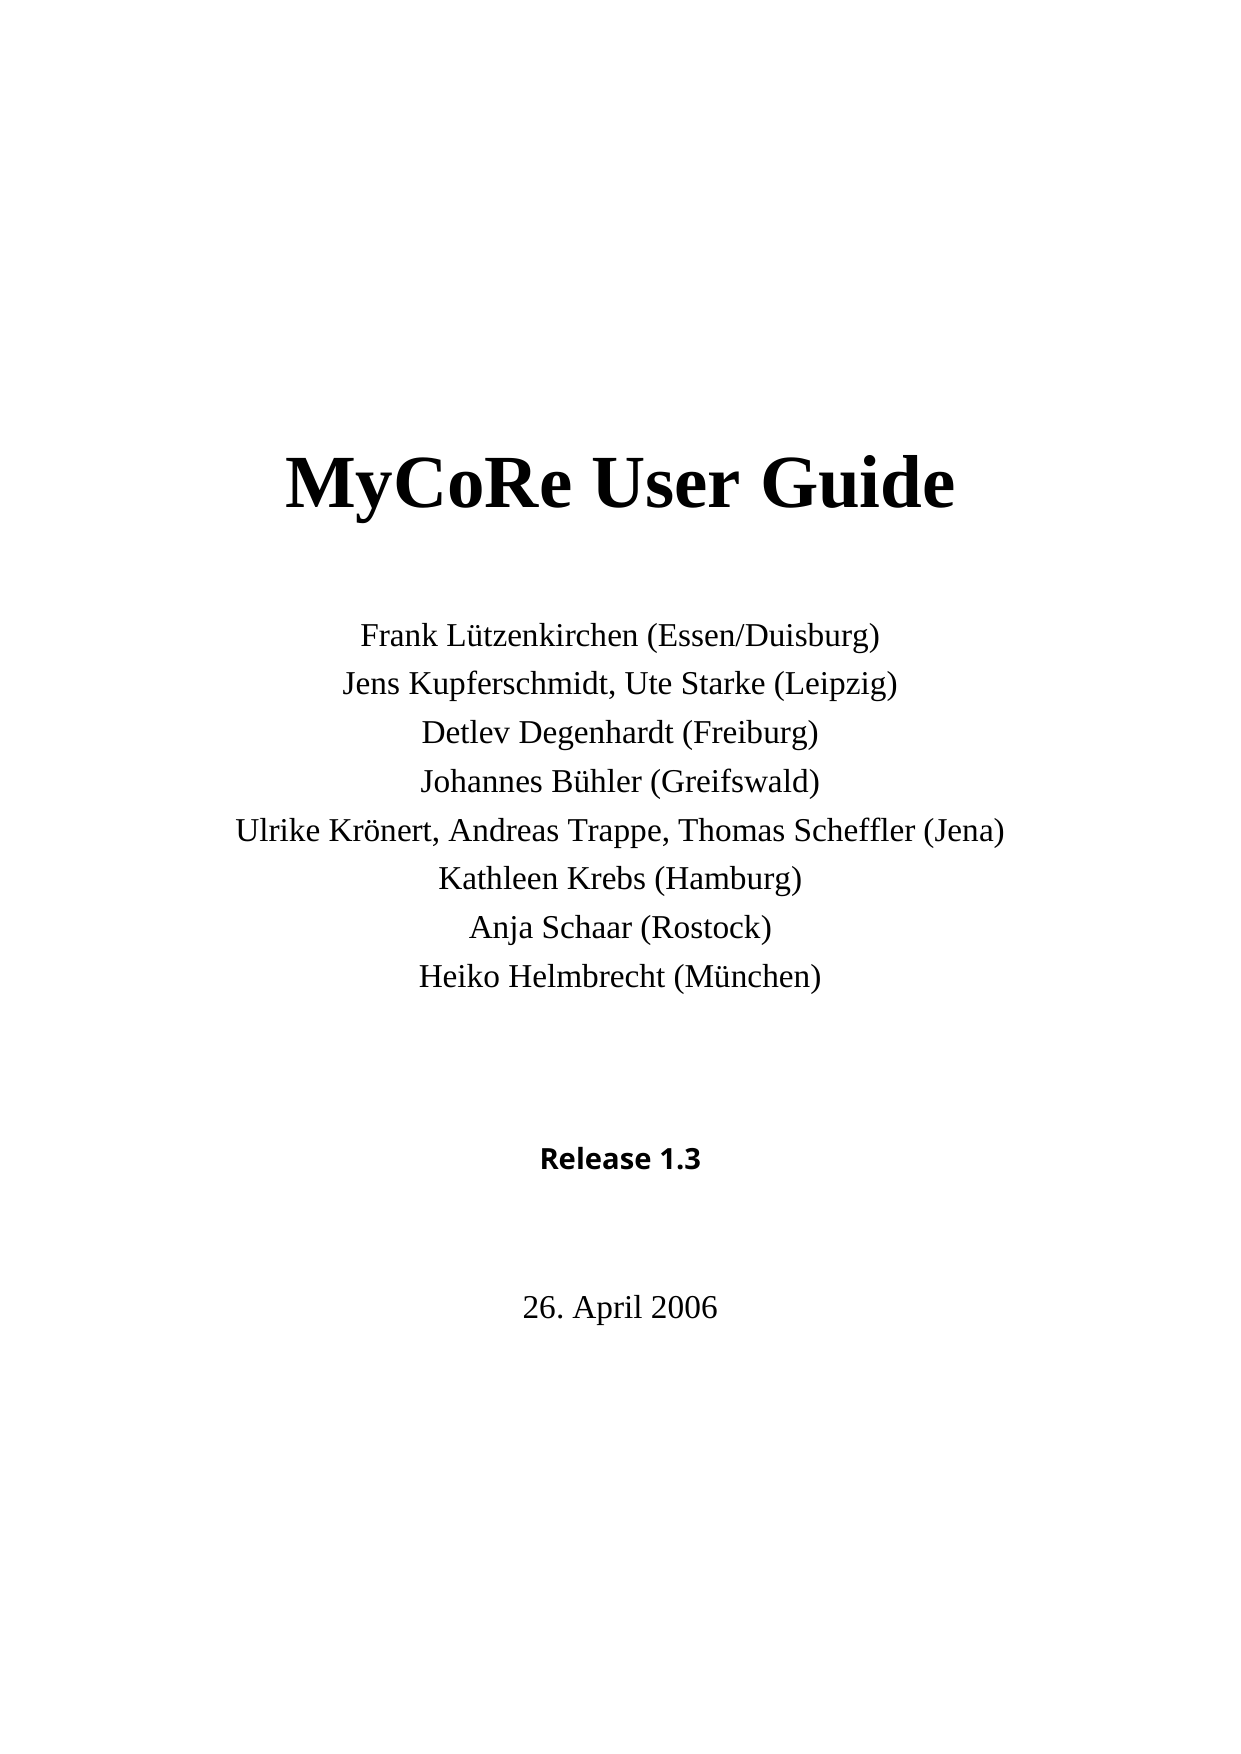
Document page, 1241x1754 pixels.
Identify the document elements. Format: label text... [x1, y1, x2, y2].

text Jens Kupferschmidt, Ute Starke (Leipzig) [118, 665, 1122, 702]
text Release 1.3 [118, 1138, 1122, 1178]
text Detlev Degenhardt (Freiburg) [118, 714, 1122, 751]
text Johannes Bühler (Greifswald) [118, 762, 1122, 799]
title MyCoRe User Guide [118, 440, 1122, 523]
text Ulrike Krönert, Andreas Trappe, Thomas Scheffler (Jena) [118, 811, 1122, 848]
text Anja Schaar (Rostock) [118, 909, 1122, 946]
text Heiko Helmbrecht (München) [118, 957, 1122, 994]
text 26. April 2006 [118, 1289, 1122, 1326]
text Kathleen Krebs (Hamburg) [118, 860, 1122, 897]
text Frank Lützenkirchen (Essen/Duisburg) [118, 616, 1122, 653]
